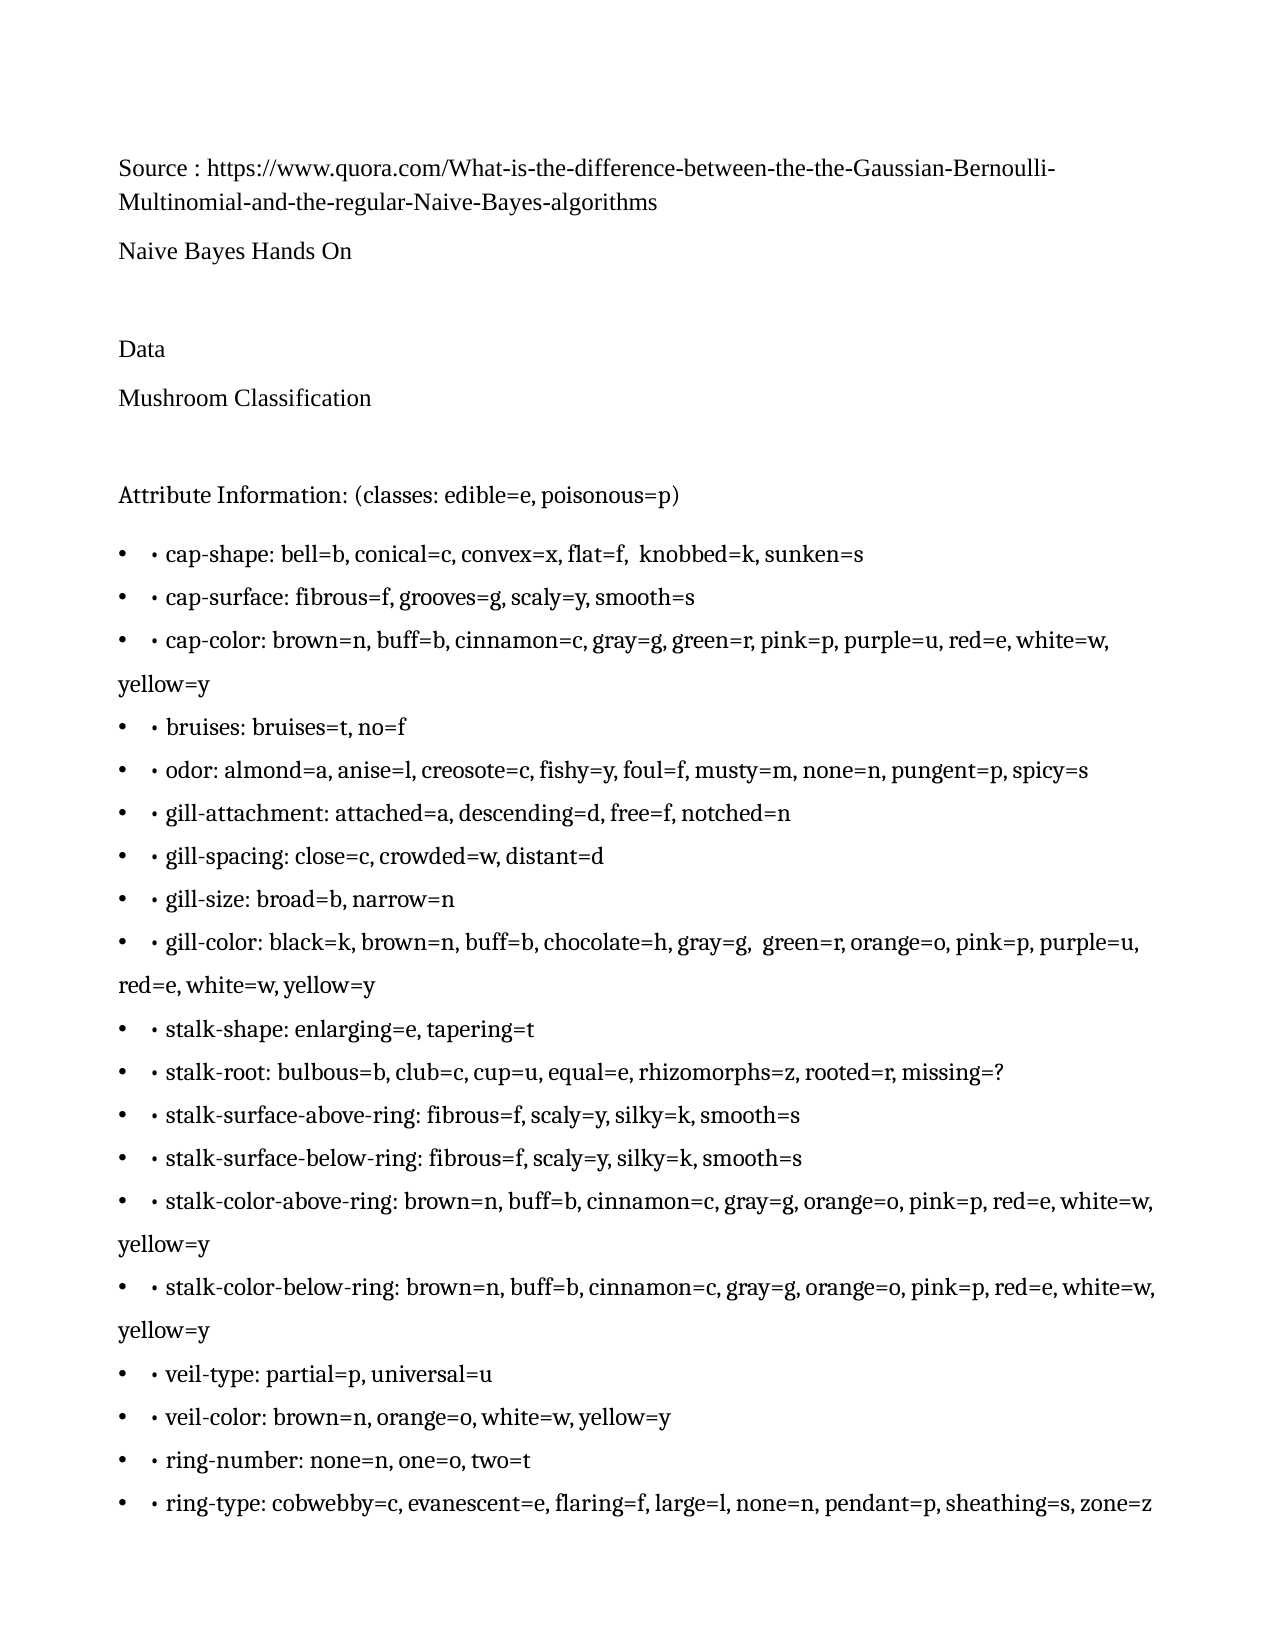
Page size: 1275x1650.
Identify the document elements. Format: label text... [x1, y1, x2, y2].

list • gill-size: broad=b, narrow=n [118, 885, 1157, 914]
list • gill-spacing: close=c, crowded=w, distant=d [118, 842, 1157, 871]
text Naive Bayes Hands On [118, 236, 1157, 265]
list • cap-shape: bell=b, conical=c, convex=x, flat=f, knobbed=k, sunken=s [118, 540, 1157, 569]
list • odor: almond=a, anise=l, creosote=c, fishy=y, foul=f, musty=m, none=n, pungent=p, spicy=s [118, 756, 1157, 784]
list • cap-surface: fibrous=f, grooves=g, scaly=y, smooth=s [118, 583, 1157, 612]
list • gill-color: black=k, brown=n, buff=b, chocolate=h, gray=g, green=r, orange=o, pink=p, purple=u, red=e, white=w, yellow=y [118, 928, 1157, 1000]
list • stalk-surface-below-ring: fibrous=f, scaly=y, silky=k, smooth=s [118, 1144, 1157, 1173]
list • ring-number: none=n, one=o, two=t [118, 1446, 1157, 1474]
list • bruises: bruises=t, no=f [118, 713, 1157, 741]
list • ring-type: cobwebby=c, evanescent=e, flaring=f, large=l, none=n, pendant=p, sheathing=s, zone=z [118, 1489, 1157, 1518]
list • cap-color: brown=n, buff=b, cinnamon=c, gray=g, green=r, pink=p, purple=u, red=e, white=w, yellow=y [118, 626, 1157, 698]
text Attribute Information: (classes: edible=e, poisonous=p) [118, 481, 1157, 510]
list • stalk-surface-above-ring: fibrous=f, scaly=y, silky=k, smooth=s [118, 1101, 1157, 1129]
list • gill-attachment: attached=a, descending=d, free=f, notched=n [118, 799, 1157, 828]
list • stalk-root: bulbous=b, club=c, cup=u, equal=e, rhizomorphs=z, rooted=r, missing=? [118, 1058, 1157, 1086]
list • stalk-shape: enlarging=e, tapering=t [118, 1014, 1157, 1043]
list • stalk-color-above-ring: brown=n, buff=b, cinnamon=c, gray=g, orange=o, pink=p, red=e, white=w, yellow=y [118, 1187, 1157, 1259]
text Data [118, 334, 1157, 363]
list • veil-color: brown=n, orange=o, white=w, yellow=y [118, 1403, 1157, 1431]
list • stalk-color-below-ring: brown=n, buff=b, cinnamon=c, gray=g, orange=o, pink=p, red=e, white=w, yellow=y [118, 1273, 1157, 1345]
text Source : https://www.quora.com/What-is-the-difference-between-the-the-Gaussian-Bernoulli-Multinomial-and-the-regular-Naive-Bayes-algorithms [118, 118, 1157, 216]
list • veil-type: partial=p, universal=u [118, 1359, 1157, 1388]
text Mushroom Classification [118, 383, 1157, 412]
